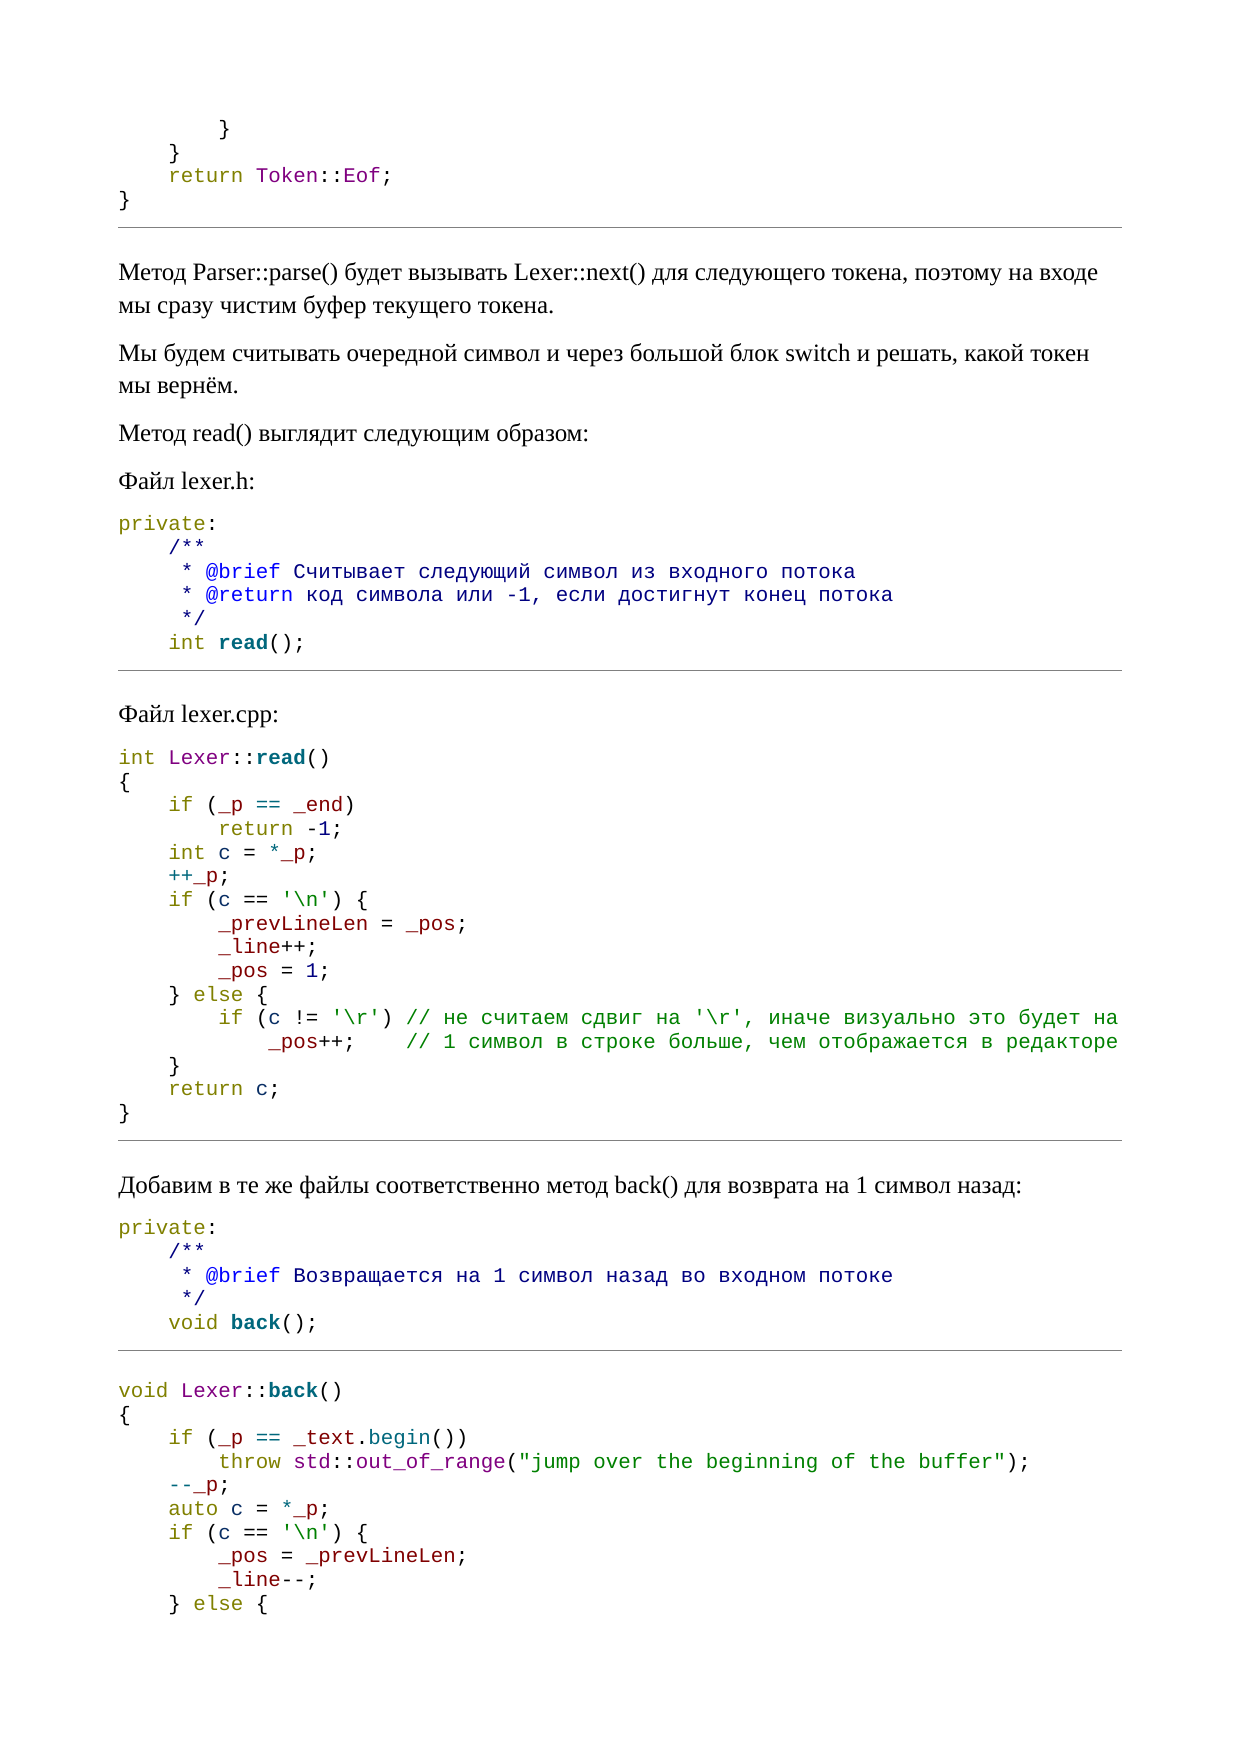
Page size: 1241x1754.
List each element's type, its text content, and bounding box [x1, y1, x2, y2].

text Добавим в те же файлы соответственно метод back() для возврата на 1 символ назад: [118, 1170, 1122, 1198]
text } [118, 118, 1122, 142]
text Файл lexer.cpp: [118, 699, 1122, 728]
text * @brief Считывает следующий символ из входного потока [118, 561, 1122, 584]
text } [118, 1102, 1122, 1126]
text /** [118, 537, 1122, 561]
text int read(); [118, 632, 1122, 655]
text if (_p == _end) [118, 794, 1122, 818]
text void back(); [118, 1312, 1122, 1336]
text _line--; [118, 1569, 1122, 1593]
text auto c = *_p; [118, 1498, 1122, 1522]
text ++_p; [118, 865, 1122, 889]
text * @return код символа или -1, если достигнут конец потока [118, 584, 1122, 608]
text _pos = 1; [118, 960, 1122, 984]
text _prevLineLen = _pos; [118, 913, 1122, 936]
text return Token::Eof; [118, 165, 1122, 189]
text if (c != '\r') // не считаем сдвиг на '\r', иначе визуально это будет на [118, 1007, 1122, 1031]
text if (c == '\n') { [118, 889, 1122, 913]
text int Lexer::read() [118, 747, 1122, 771]
text */ [118, 1288, 1122, 1312]
text } [118, 1054, 1122, 1078]
text void Lexer::back() [118, 1380, 1122, 1403]
text private: [118, 513, 1122, 537]
text _line++; [118, 936, 1122, 960]
text --_p; [118, 1474, 1122, 1498]
text private: [118, 1217, 1122, 1241]
text if (_p == _text.begin()) [118, 1427, 1122, 1451]
text Метод read() выглядит следующим образом: [118, 418, 1122, 447]
text Файл lexer.h: [118, 466, 1122, 494]
text return -1; [118, 818, 1122, 842]
text } [118, 142, 1122, 165]
text int c = *_p; [118, 842, 1122, 865]
text Мы будем считывать очередной символ и через большой блок switch и решать, какой токен мы вернём. [118, 338, 1122, 399]
text } else { [118, 1593, 1122, 1616]
text return c; [118, 1078, 1122, 1102]
text throw std::out_of_range("jump over the beginning of the buffer"); [118, 1451, 1122, 1474]
text _pos = _prevLineLen; [118, 1545, 1122, 1569]
text Метод Parser::parse() будет вызывать Lexer::next() для следующего токена, поэтому на входе мы сразу чистим буфер текущего токена. [118, 257, 1122, 319]
text * @brief Возвращается на 1 символ назад во входном потоке [118, 1265, 1122, 1288]
text { [118, 1403, 1122, 1427]
text { [118, 771, 1122, 794]
text _pos++; // 1 символ в строке больше, чем отображается в редакторе [118, 1031, 1122, 1054]
text */ [118, 608, 1122, 632]
text } else { [118, 984, 1122, 1007]
text } [118, 189, 1122, 213]
text if (c == '\n') { [118, 1522, 1122, 1545]
text /** [118, 1241, 1122, 1265]
